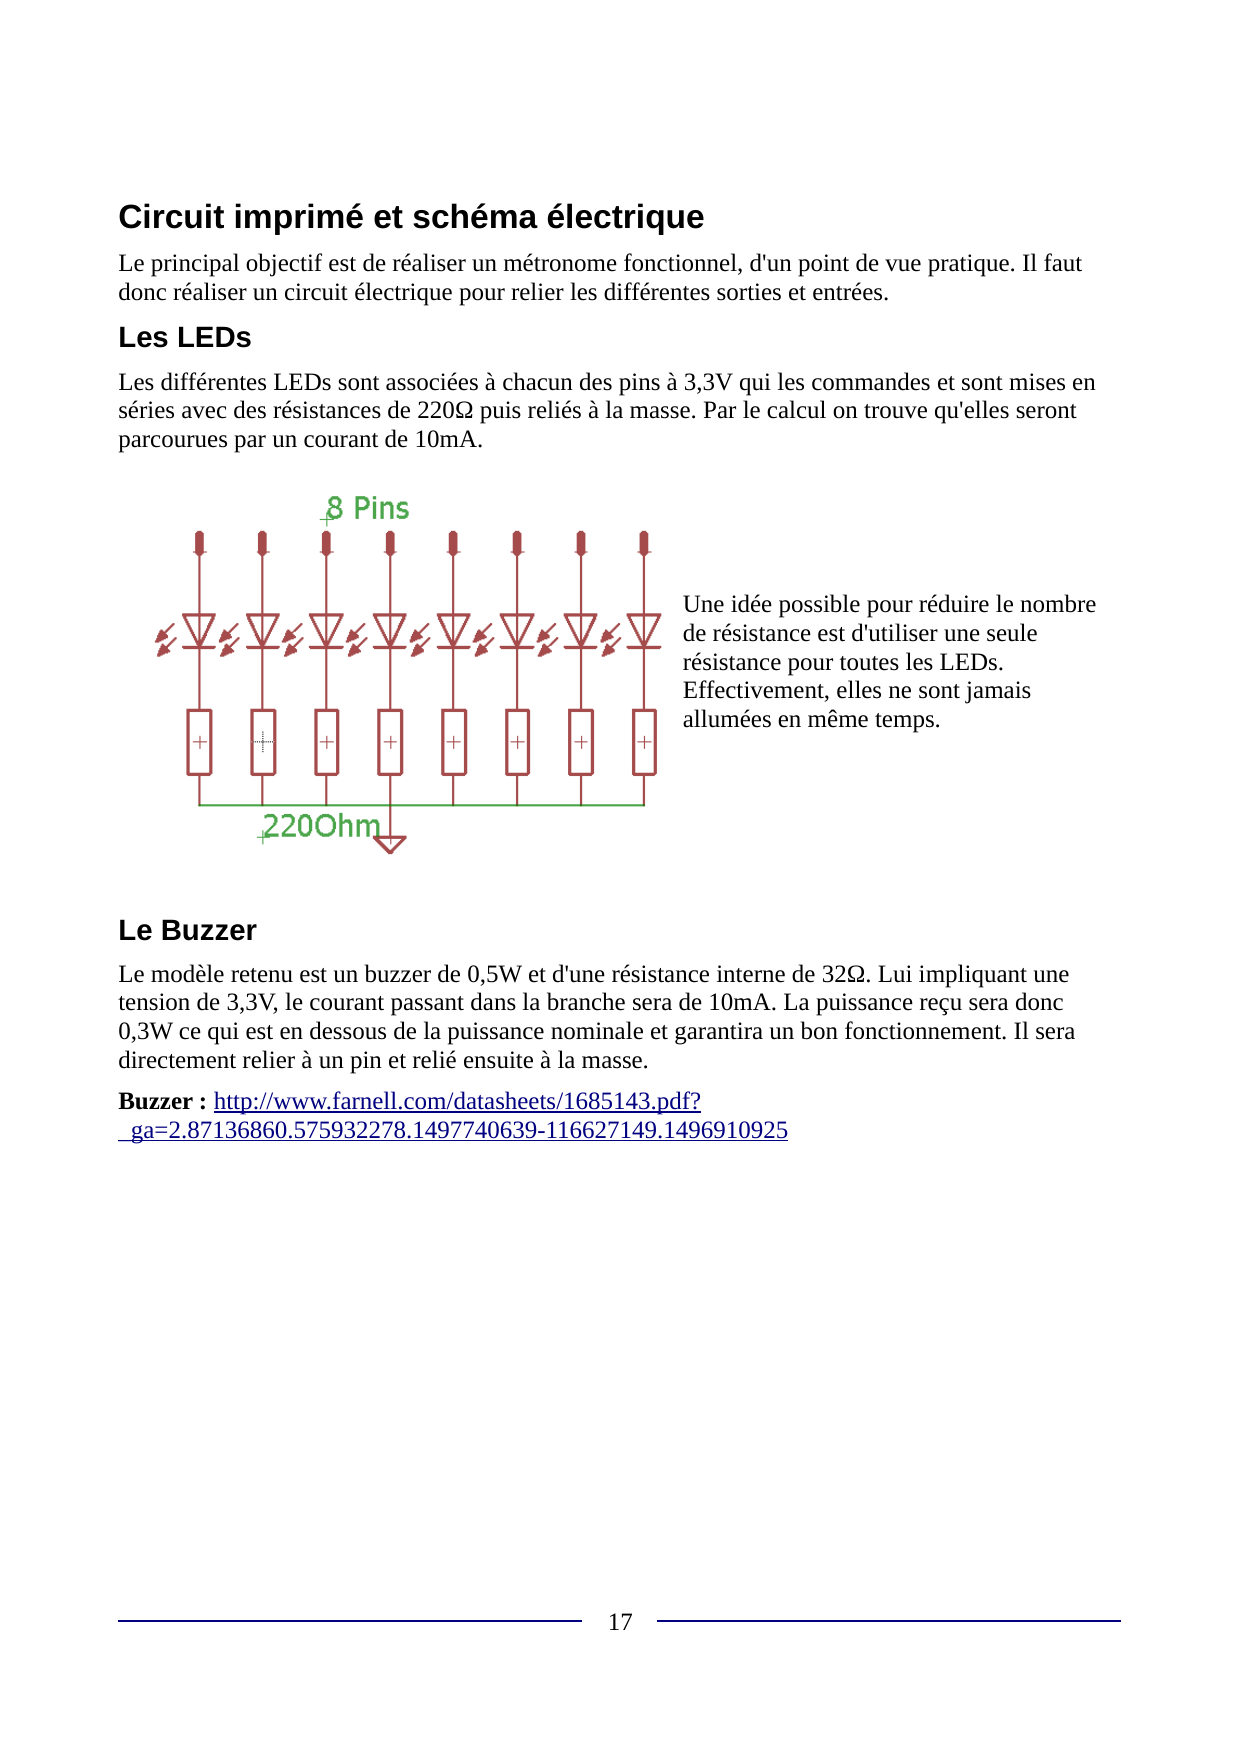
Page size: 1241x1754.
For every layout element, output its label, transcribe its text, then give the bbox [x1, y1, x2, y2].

text Buzzer : http://www.farnell.com/datasheets/1685143.pdf?_ga=2.87136860.575932278.1497740639-116627149.1496910925 [118, 1086, 1122, 1144]
text Le modèle retenu est un buzzer de 0,5W et d'une résistance interne de 32Ω. Lui impliquant une tension de 3,3V, le courant passant dans la branche sera de 10mA. La puissance reçu sera donc 0,3W ce qui est en dessous de la puissance nominale et garantira un bon fonctionnement. Il sera directement relier à un pin et relié ensuite à la masse. [118, 959, 1122, 1074]
text Une idée possible pour réduire le nombre de résistance est d'utiliser une seule résistance pour toutes les LEDs. Effectivement, elles ne sont jamais allumées en même temps. [683, 589, 1122, 733]
subtitle Le Buzzer [118, 912, 1122, 946]
text Les différentes LEDs sont associées à chacun des pins à 3,3V qui les commandes et sont mises en séries avec des résistances de 220Ω puis reliés à la masse. Par le calcul on trouve qu'elles seront parcourues par un courant de 10mA. [118, 367, 1122, 453]
text Le principal objectif est de réaliser un métronome fonctionnel, d'un point de vue pratique. Il faut donc réaliser un circuit électrique pour relier les différentes sorties et entrées. [118, 248, 1122, 306]
picture [129, 481, 683, 865]
subtitle Les LEDs [118, 320, 1122, 354]
subtitle Circuit imprimé et schéma électrique [118, 197, 1122, 236]
